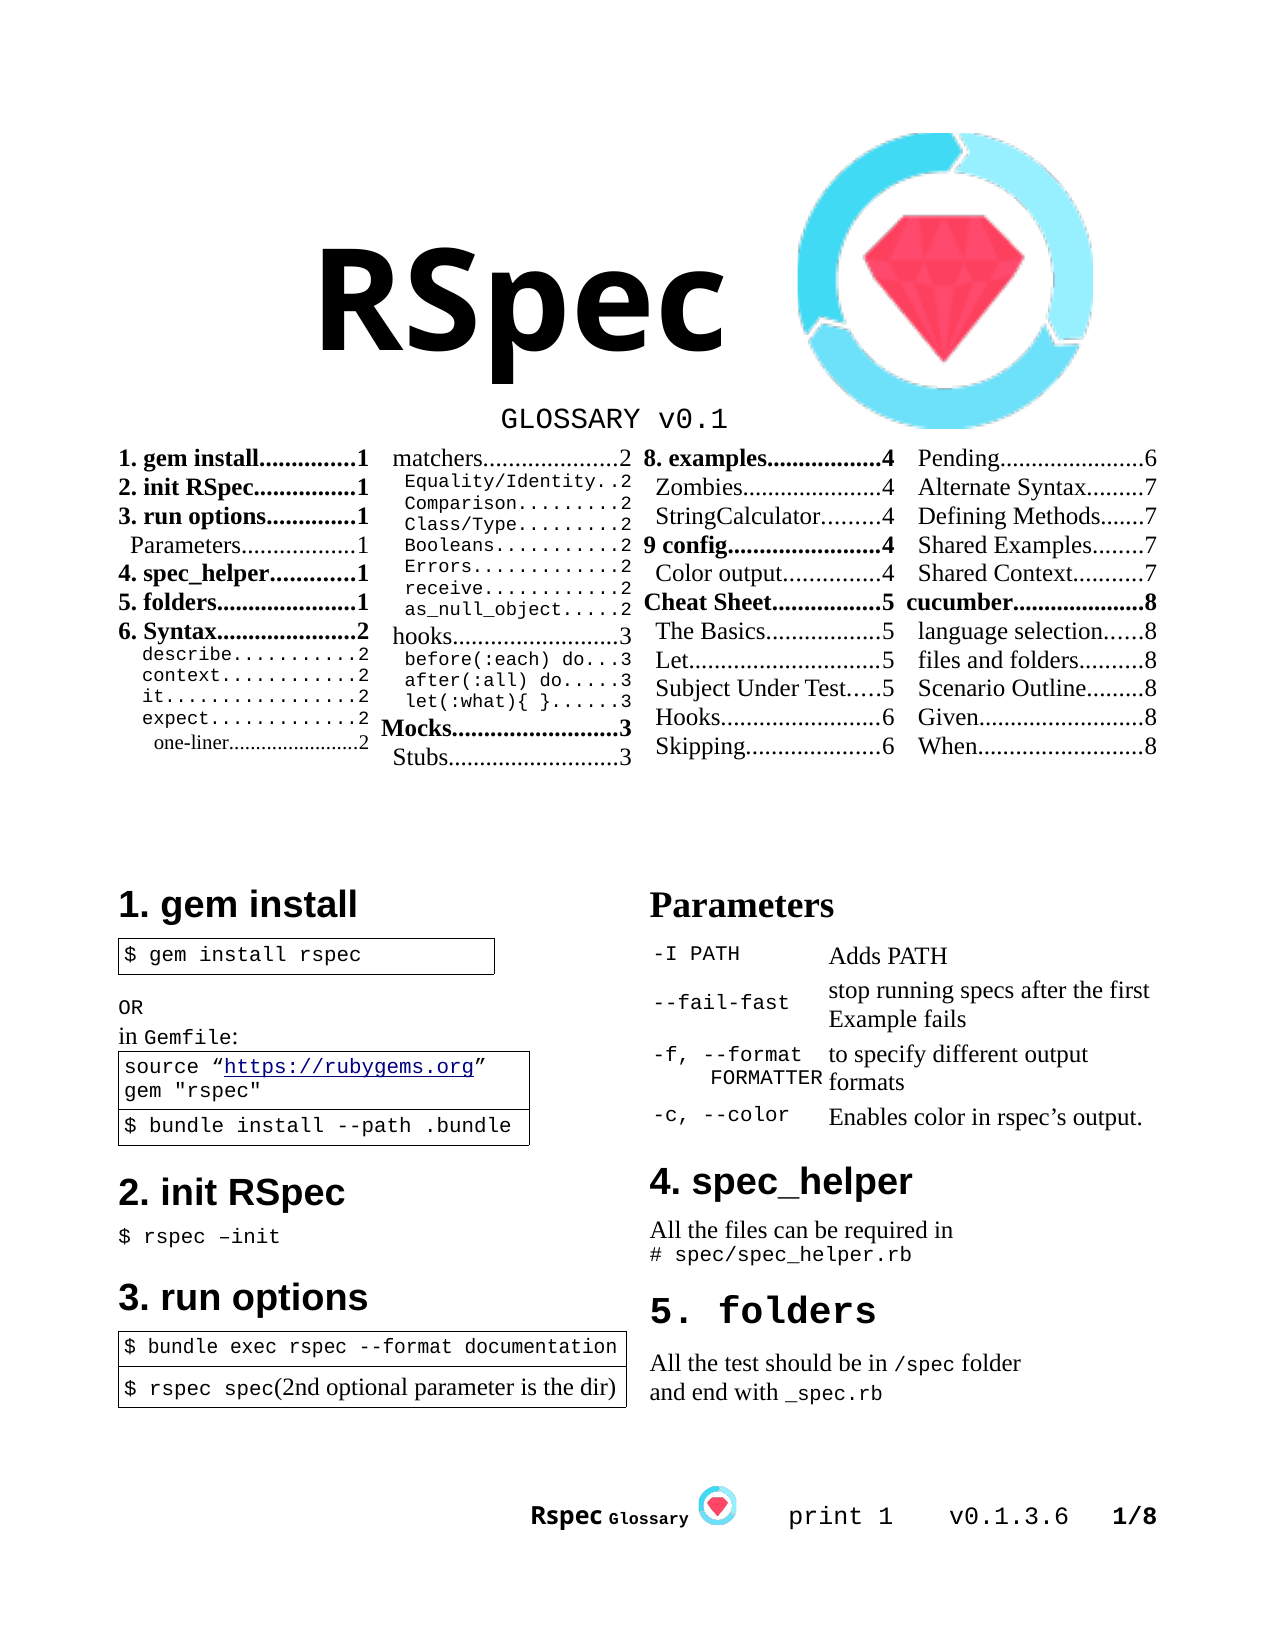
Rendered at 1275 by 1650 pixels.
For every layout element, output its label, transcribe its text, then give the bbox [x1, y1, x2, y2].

text before(:each) do 3 [404, 650, 632, 671]
text When 8 [918, 731, 1157, 760]
text Cheat Sheet 5 [643, 587, 894, 616]
text Let 5 [655, 645, 894, 673]
subtitle 4. spec_helper [649, 1159, 1157, 1202]
table_header [734, 118, 1157, 443]
table_header Adds PATH [825, 938, 1156, 972]
table_cell $ rspec spec(2nd optional parameter is the dir) [119, 1367, 626, 1407]
text The Basics 5 [655, 616, 894, 645]
text All the files can be required in [649, 1215, 1157, 1243]
text OR [118, 997, 626, 1021]
picture [797, 133, 1093, 429]
table_header $ bundle exec rspec --format documentation [119, 1332, 626, 1366]
text receive 2 [404, 578, 632, 600]
text Pending 6 [918, 443, 1157, 472]
table_cell $ bundle install --path .bundle [119, 1110, 529, 1144]
text Skipping 6 [655, 731, 894, 760]
text 8. examples 4 [643, 443, 894, 472]
text Class/Type 2 [404, 515, 632, 536]
text context 2 [142, 666, 369, 687]
text Errors 2 [404, 557, 632, 578]
text 1. gem install 1 [118, 443, 369, 472]
picture [698, 1486, 737, 1525]
table_header $ gem install rspec [119, 939, 494, 973]
text Scenario Outline 8 [918, 673, 1157, 702]
text 5. folders 1 [118, 587, 369, 616]
text All the test should be in /spec folder [649, 1348, 1157, 1377]
text Comparison 2 [404, 493, 632, 515]
text 2. init RSpec 1 [118, 472, 369, 501]
table_header RSpec GLOSSARY v0.1 [118, 118, 733, 443]
subtitle 2. init RSpec [118, 1170, 626, 1213]
text 9 config 4 [643, 530, 894, 558]
text files and folders 8 [918, 645, 1157, 673]
text Equality/Identity 2 [404, 472, 632, 493]
subtitle 3. run options [118, 1274, 626, 1318]
text hooks 3 [392, 621, 632, 650]
text in Gemfile: [118, 1021, 626, 1051]
text Mocks 3 [381, 713, 632, 742]
text and end with _spec.rb [649, 1377, 1157, 1407]
table_cell --fail-fast [649, 973, 825, 1036]
text Alternate Syntax 7 [918, 472, 1157, 501]
text let(:what){ } 3 [404, 692, 632, 713]
subtitle 1. gem install [118, 882, 626, 926]
table_cell Enables color in rspec’s output. [825, 1099, 1156, 1134]
text cucumber 8 [906, 587, 1157, 616]
table_cell to specify different output formats [825, 1036, 1156, 1099]
text Zombies 4 [655, 472, 894, 501]
text 4. spec_helper 1 [118, 558, 369, 587]
text one-liner 2 [153, 730, 369, 754]
text after(:all) do 3 [404, 671, 632, 692]
text describe 2 [142, 645, 369, 666]
text Shared Context 7 [918, 558, 1157, 587]
table_cell -f, --format FORMATTER [649, 1036, 825, 1099]
subtitle 5. folders [649, 1292, 1157, 1335]
text matchers 2 [392, 443, 632, 472]
text Stubs 3 [392, 742, 632, 771]
text Given 8 [918, 702, 1157, 731]
text 3. run options 1 [118, 501, 369, 530]
table_cell -c, --color [649, 1099, 825, 1134]
text it 2 [142, 687, 369, 708]
text $ rspec –init [118, 1226, 626, 1249]
text Parameters 1 [130, 530, 369, 558]
text Hooks 6 [655, 702, 894, 731]
text Booleans 2 [404, 536, 632, 557]
text Color output 4 [655, 558, 894, 587]
table_header source “https://rubygems.org” gem "rspec" [119, 1052, 529, 1109]
table_cell stop running specs after the first Example fails [825, 973, 1156, 1036]
text expect 2 [142, 708, 369, 730]
text Shared Examples 7 [918, 530, 1157, 558]
text # spec/spec_helper.rb [649, 1243, 1157, 1267]
text as_null_object 2 [404, 600, 632, 621]
text 6. Syntax 2 [118, 616, 369, 645]
subtitle Parameters [649, 882, 1157, 925]
text Subject Under Test 5 [655, 673, 894, 702]
text Defining Methods 7 [918, 501, 1157, 530]
text StringCalculator 4 [655, 501, 894, 530]
text language selection 8 [918, 616, 1157, 645]
table_header -I PATH [649, 938, 825, 972]
